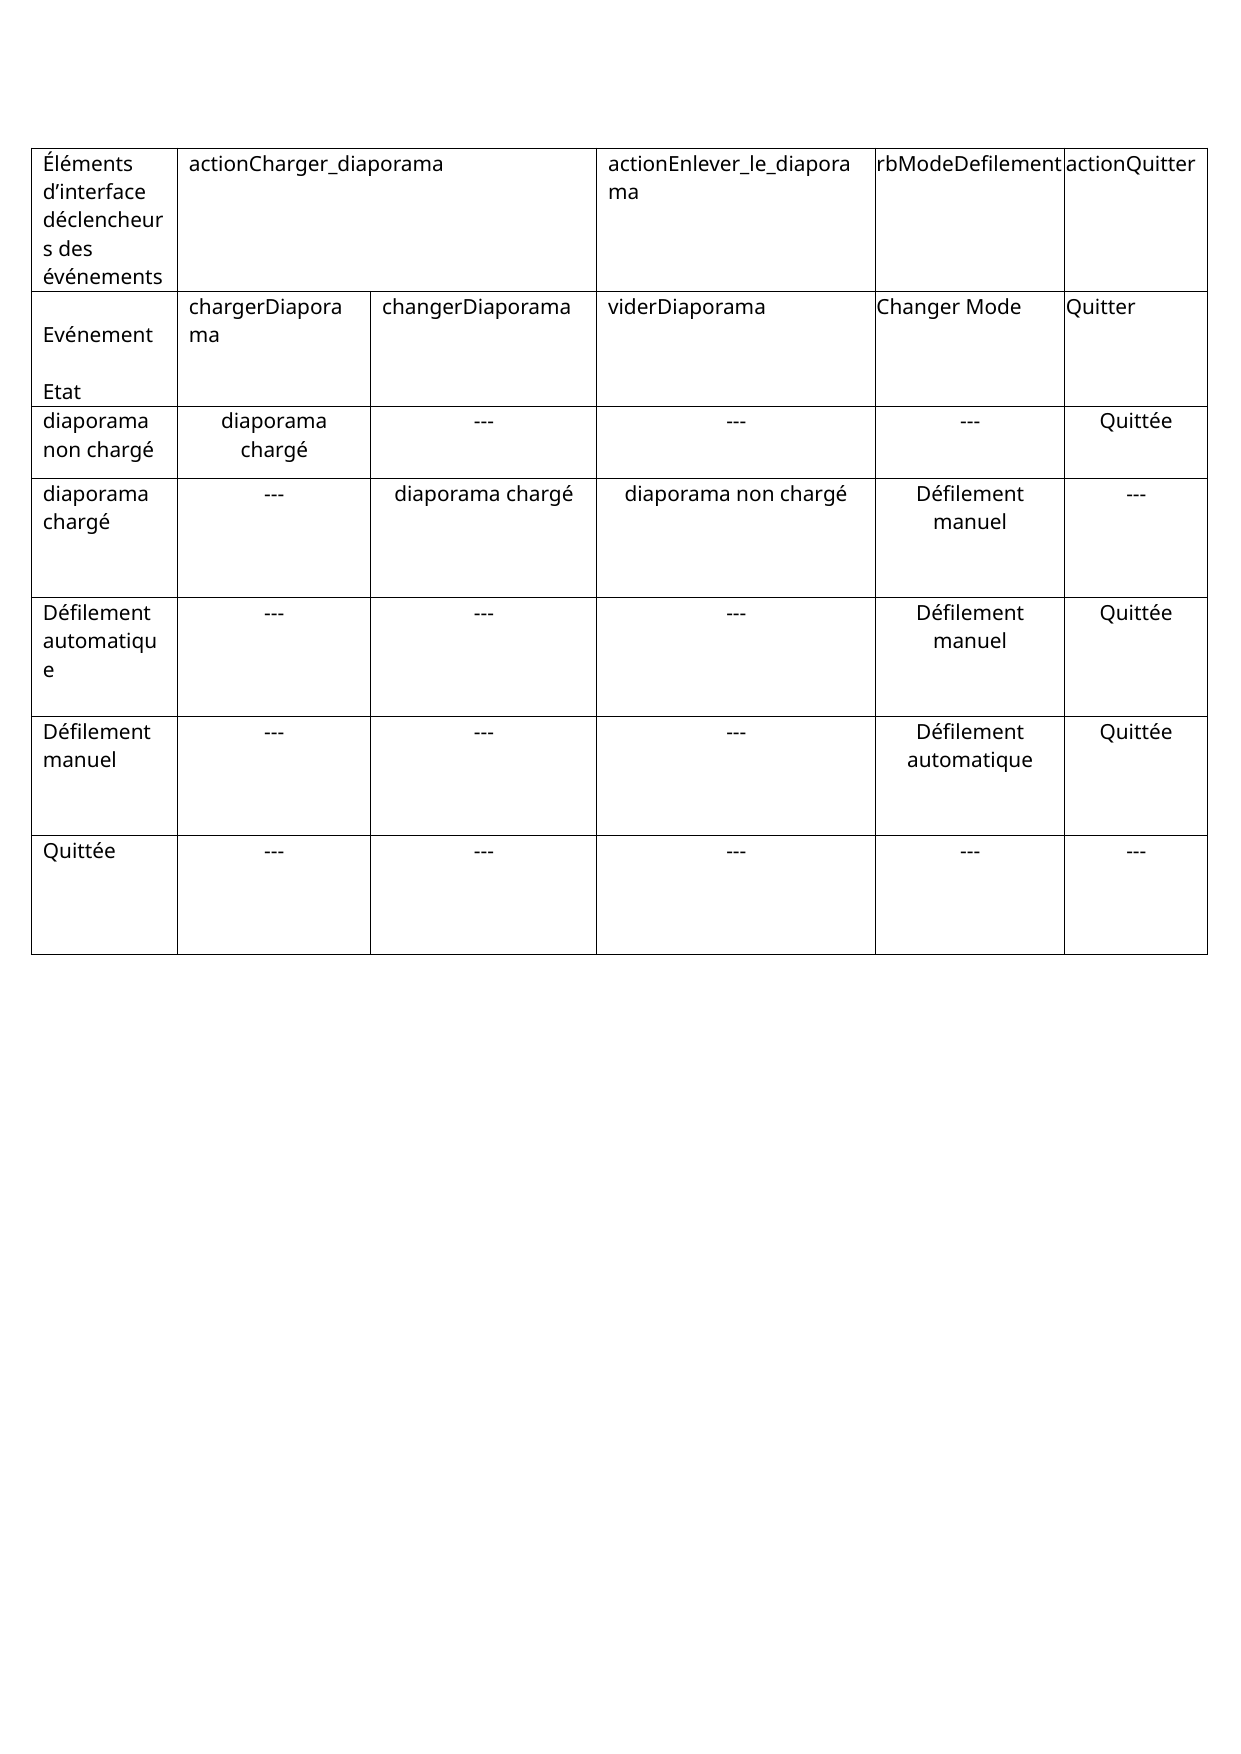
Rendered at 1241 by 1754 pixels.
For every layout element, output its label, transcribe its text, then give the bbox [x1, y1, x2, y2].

table_header actionQuitter [1065, 149, 1207, 291]
table_cell --- [597, 836, 875, 954]
table_cell Quittée [1065, 598, 1207, 716]
table_cell diaporama chargé [178, 407, 370, 478]
table_cell diaporama chargé [32, 479, 177, 597]
table_cell Défilement manuel [876, 598, 1064, 716]
table_cell --- [371, 598, 596, 716]
table_cell Quittée [32, 836, 177, 954]
table_cell --- [876, 836, 1064, 954]
table_header actionEnlever_le_diaporama [597, 149, 875, 291]
table_cell --- [597, 598, 875, 716]
table_cell --- [178, 717, 370, 835]
table_cell Changer Mode [876, 292, 1064, 406]
table_cell --- [1065, 479, 1207, 597]
table_cell --- [371, 836, 596, 954]
table_cell Défilement manuel [32, 717, 177, 835]
table_cell diaporama non chargé [597, 479, 875, 597]
table_header rbModeDefilement [876, 149, 1064, 291]
table_cell --- [178, 479, 370, 597]
table_cell diaporama non chargé [32, 407, 177, 478]
table_cell Quittée [1065, 407, 1207, 478]
table_cell diaporama chargé [371, 479, 596, 597]
table_cell Défilement automatique [32, 598, 177, 716]
table_cell --- [371, 407, 596, 478]
table_cell chargerDiaporama [178, 292, 370, 406]
table_cell Défilement automatique [876, 717, 1064, 835]
table_cell --- [876, 407, 1064, 478]
table_cell --- [1065, 836, 1207, 954]
table_header Éléments d’interface déclencheurs des événements [32, 149, 177, 291]
table_cell changerDiaporama [371, 292, 596, 406]
table_cell viderDiaporama [597, 292, 875, 406]
table_cell Quitter [1065, 292, 1207, 406]
table_header actionCharger_diaporama [178, 149, 596, 291]
table_cell --- [178, 598, 370, 716]
table_cell Evénement Etat [32, 292, 177, 406]
table_cell Quittée [1065, 717, 1207, 835]
table_cell Défilement manuel [876, 479, 1064, 597]
table_cell --- [371, 717, 596, 835]
table_cell --- [178, 836, 370, 954]
table_cell --- [597, 717, 875, 835]
table_cell --- [597, 407, 875, 478]
